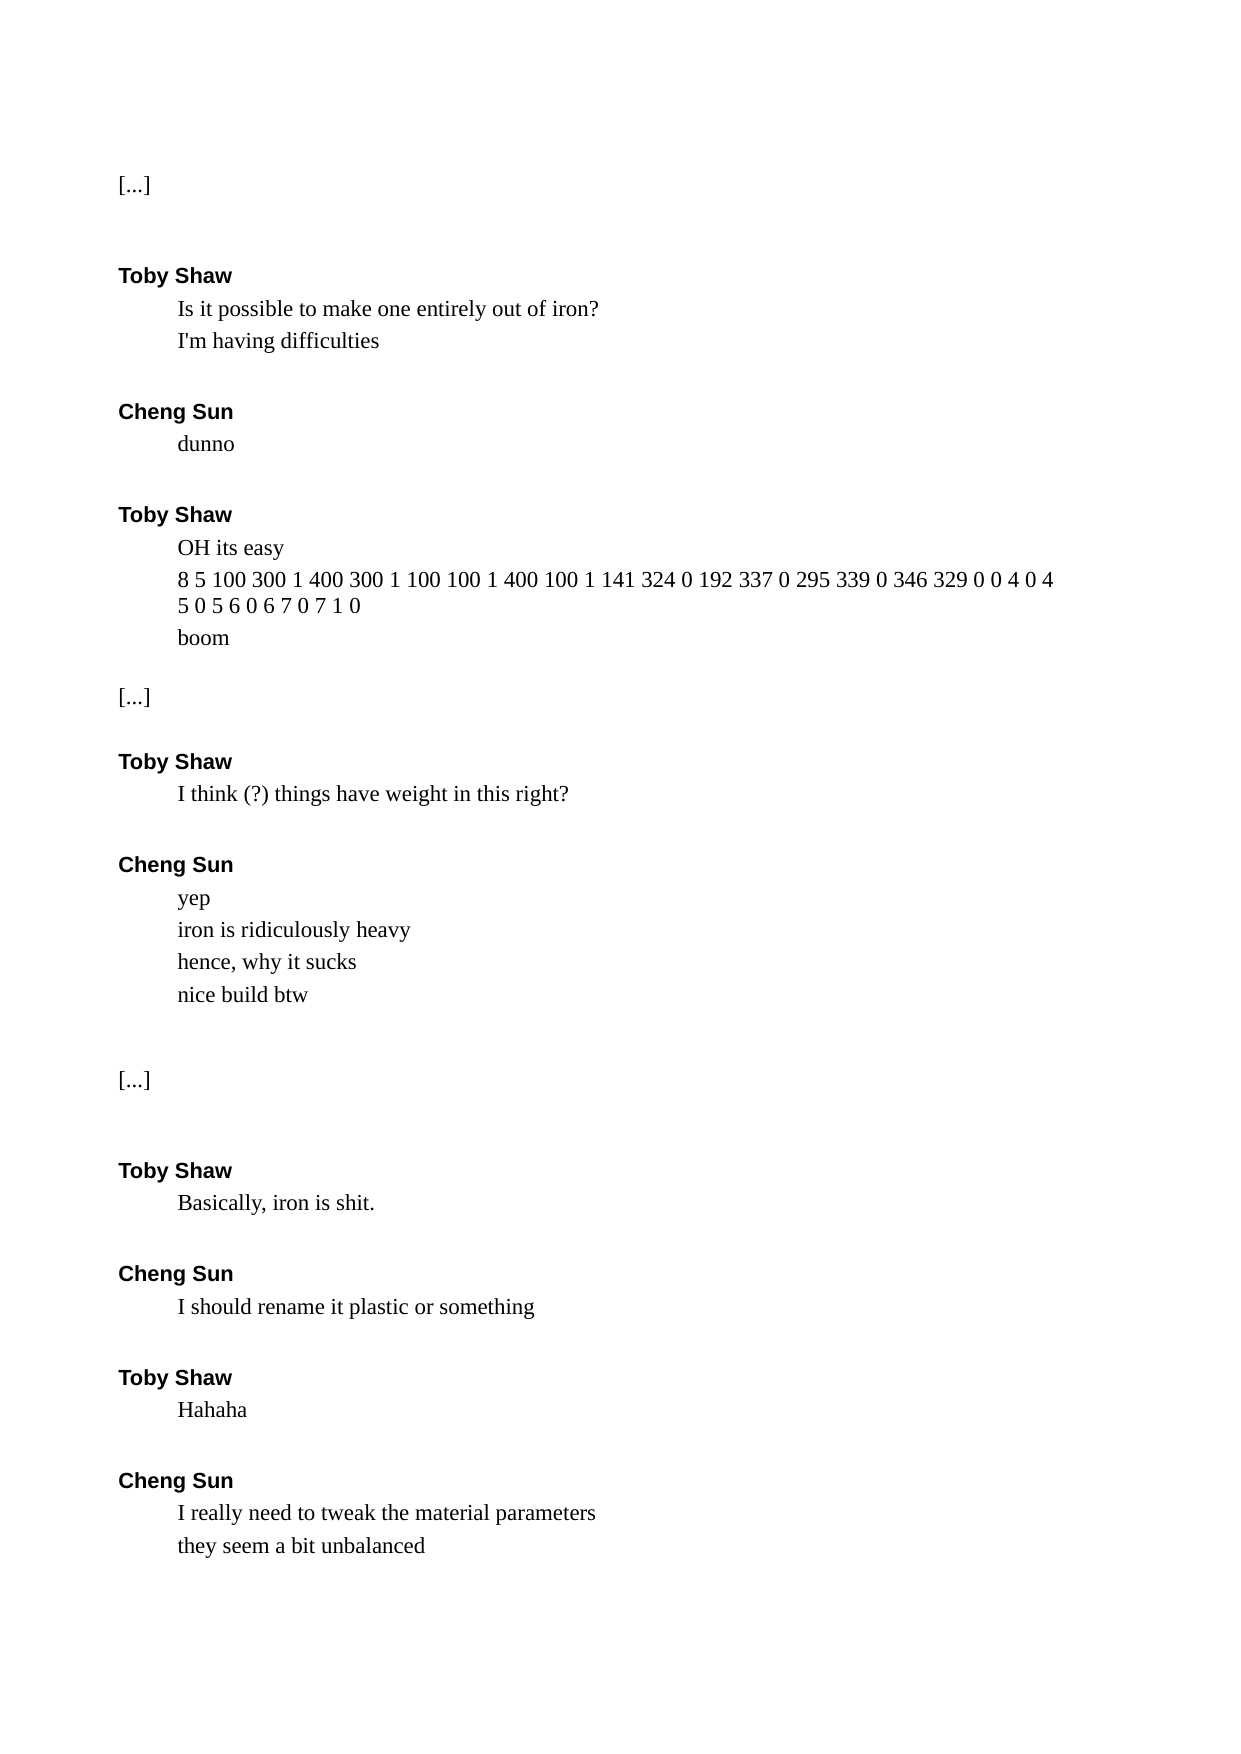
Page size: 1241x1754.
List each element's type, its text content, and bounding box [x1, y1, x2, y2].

text I'm having difficulties [177, 327, 1063, 353]
text Basically, iron is shit. [177, 1189, 1063, 1216]
text I think (?) things have weight in this right? [177, 781, 1063, 807]
subtitle Cheng Sun [118, 1261, 1122, 1286]
subtitle Toby Shaw [118, 263, 1122, 288]
subtitle Cheng Sun [118, 1468, 1122, 1493]
text yep [177, 884, 1063, 910]
text they seem a bit unbalanced [177, 1532, 1063, 1558]
text Is it possible to make one entirely out of iron? [177, 294, 1063, 321]
text I really need to tweak the material parameters [177, 1499, 1063, 1526]
text Hahaha [177, 1396, 1063, 1422]
text [...] [118, 683, 1122, 709]
subtitle Toby Shaw [118, 749, 1122, 774]
text [...] [118, 1066, 1122, 1092]
subtitle Toby Shaw [118, 1364, 1122, 1390]
subtitle Toby Shaw [118, 1158, 1122, 1183]
text boom [177, 624, 1063, 651]
subtitle Toby Shaw [118, 502, 1122, 527]
text [...] [118, 171, 1122, 197]
text 8 5 100 300 1 400 300 1 100 100 1 400 100 1 141 324 0 192 337 0 295 339 0 346 329 0 0 4 0 4 5 0 5 6 0 6 7 0 7 1 0 [177, 566, 1063, 618]
text nice build btw [177, 981, 1063, 1007]
text dunno [177, 430, 1063, 457]
text hence, why it sucks [177, 948, 1063, 975]
subtitle Cheng Sun [118, 398, 1122, 424]
text I should rename it plastic or something [177, 1293, 1063, 1319]
subtitle Cheng Sun [118, 852, 1122, 877]
text iron is ridiculously heavy [177, 916, 1063, 942]
text OH its easy [177, 533, 1063, 560]
